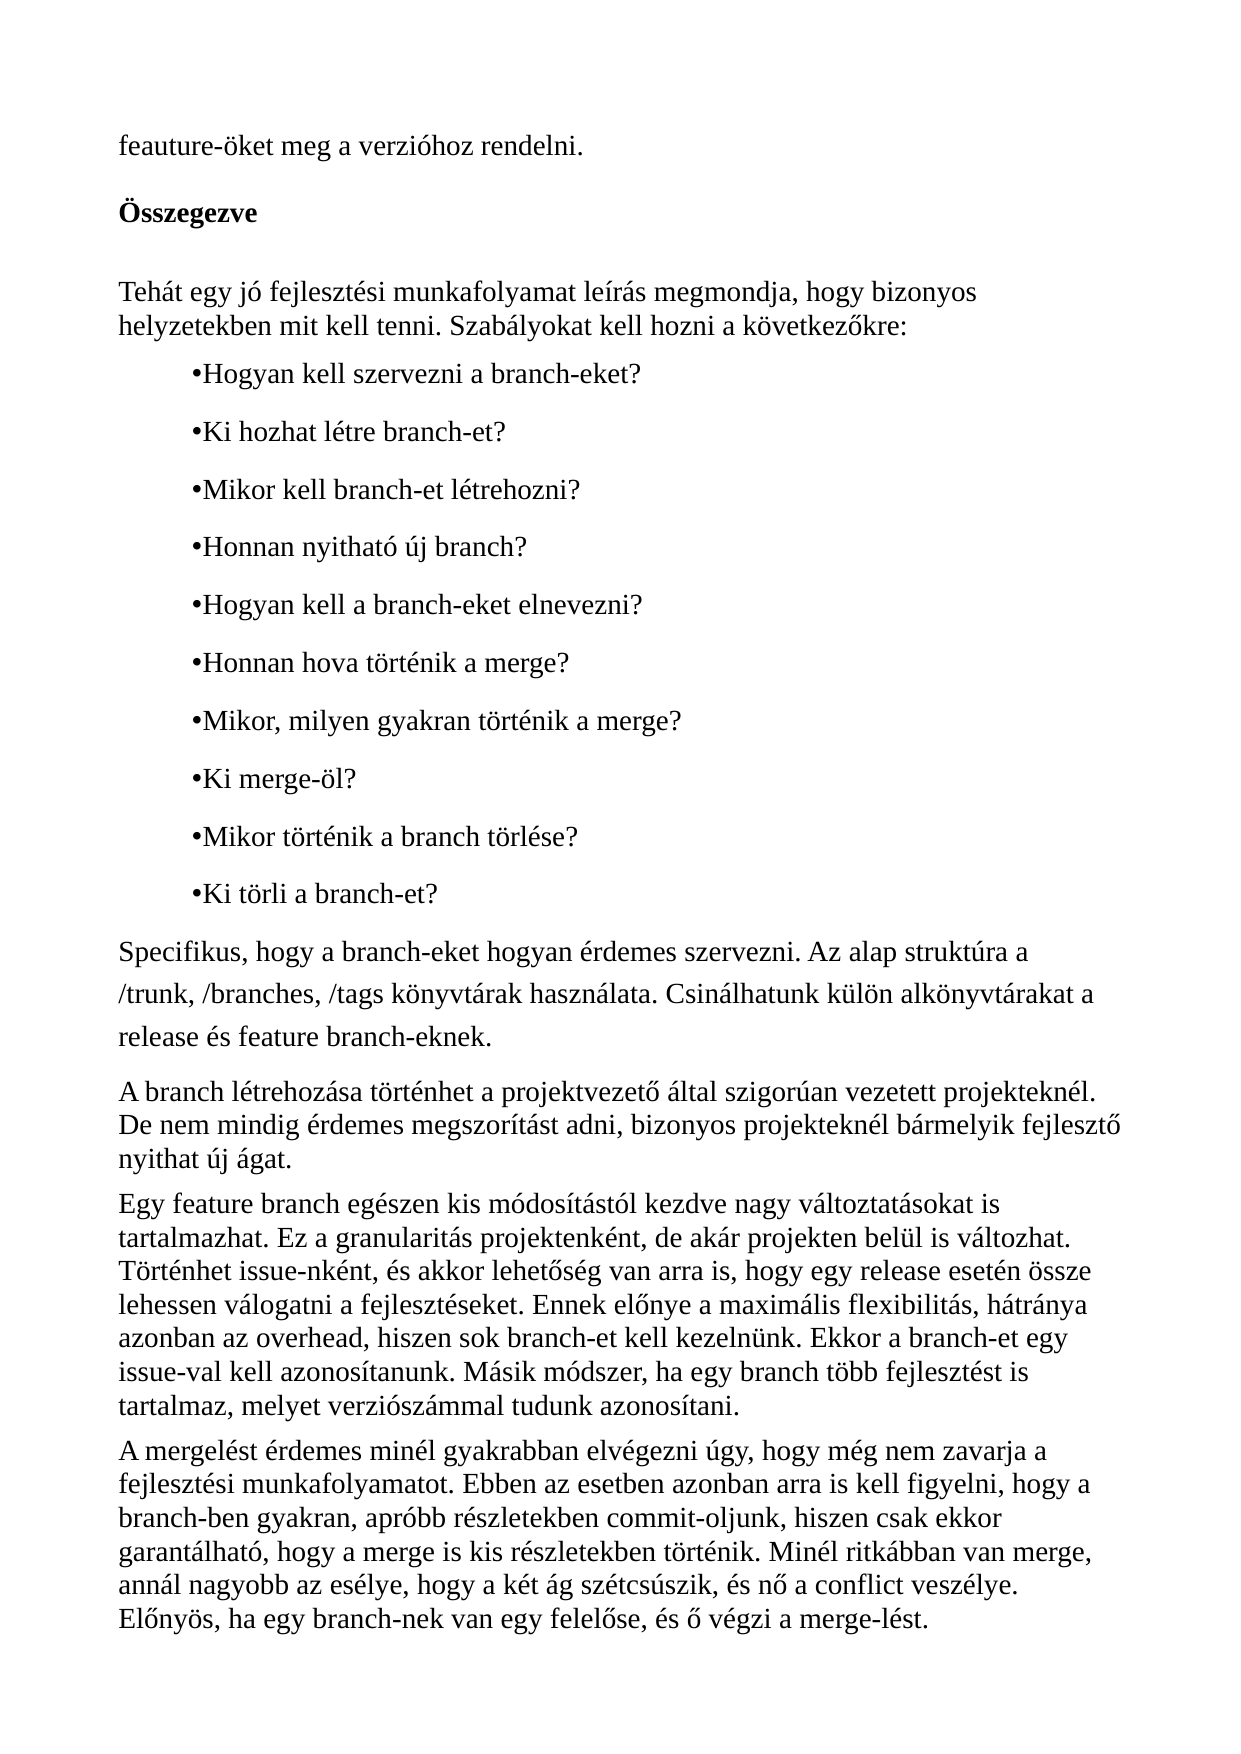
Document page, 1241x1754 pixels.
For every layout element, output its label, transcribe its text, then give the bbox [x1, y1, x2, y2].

list Ki hozhat létre branch-et? [118, 405, 1122, 448]
text A branch létrehozása történhet a projektvezető által szigorúan vezetett projekteknél. De nem mindig érdemes megszorítást adni, bizonyos projekteknél bármelyik fejlesztő nyithat új ágat. [118, 1074, 1122, 1174]
text Tehát egy jó fejlesztési munkafolyamat leírás megmondja, hogy bizonyos helyzetekben mit kell tenni. Szabályokat kell hozni a következőkre: [118, 274, 1122, 342]
list Ki merge-öl? [118, 752, 1122, 794]
list Hogyan kell szervezni a branch-eket? [118, 348, 1122, 390]
list Honnan nyitható új branch? [118, 521, 1122, 563]
text feauture-öket meg a verzióhoz rendelni. Összegezve [118, 128, 1122, 263]
list Mikor, milyen gyakran történik a merge? [118, 694, 1122, 737]
list Ki törli a branch-et? [118, 868, 1122, 910]
text A mergelést érdemes minél gyakrabban elvégezni úgy, hogy még nem zavarja a fejlesztési munkafolyamatot. Ebben az esetben azonban arra is kell figyelni, hogy a branch-ben gyakran, apróbb részletekben commit-oljunk, hiszen csak ekkor garantálható, hogy a merge is kis részletekben történik. Minél ritkábban van merge, annál nagyobb az esélye, hogy a két ág szétcsúszik, és nő a conflict veszélye. Előnyös, ha egy branch-nek van egy felelőse, és ő végzi a merge-lést. [118, 1433, 1122, 1634]
list Hogyan kell a branch-eket elnevezni? [118, 579, 1122, 621]
text Specifikus, hogy a branch-eket hogyan érdemes szervezni. Az alap struktúra a /trunk, /branches, /tags könyvtárak használata. Csinálhatunk külön alkönyvtárakat a release és feature branch-eknek. [118, 926, 1122, 1052]
text Egy feature branch egészen kis módosítástól kezdve nagy változtatásokat is tartalmazhat. Ez a granularitás projektenként, de akár projekten belül is változhat. Történhet issue-nként, és akkor lehetőség van arra is, hogy egy release esetén össze lehessen válogatni a fejlesztéseket. Ennek előnye a maximális flexibilitás, hátránya azonban az overhead, hiszen sok branch-et kell kezelnünk. Ekkor a branch-et egy issue-val kell azonosítanunk. Másik módszer, ha egy branch több fejlesztést is tartalmaz, melyet verziószámmal tudunk azonosítani. [118, 1186, 1122, 1421]
list Mikor történik a branch törlése? [118, 810, 1122, 852]
list Mikor kell branch-et létrehozni? [118, 463, 1122, 505]
list Honnan hova történik a merge? [118, 637, 1122, 679]
